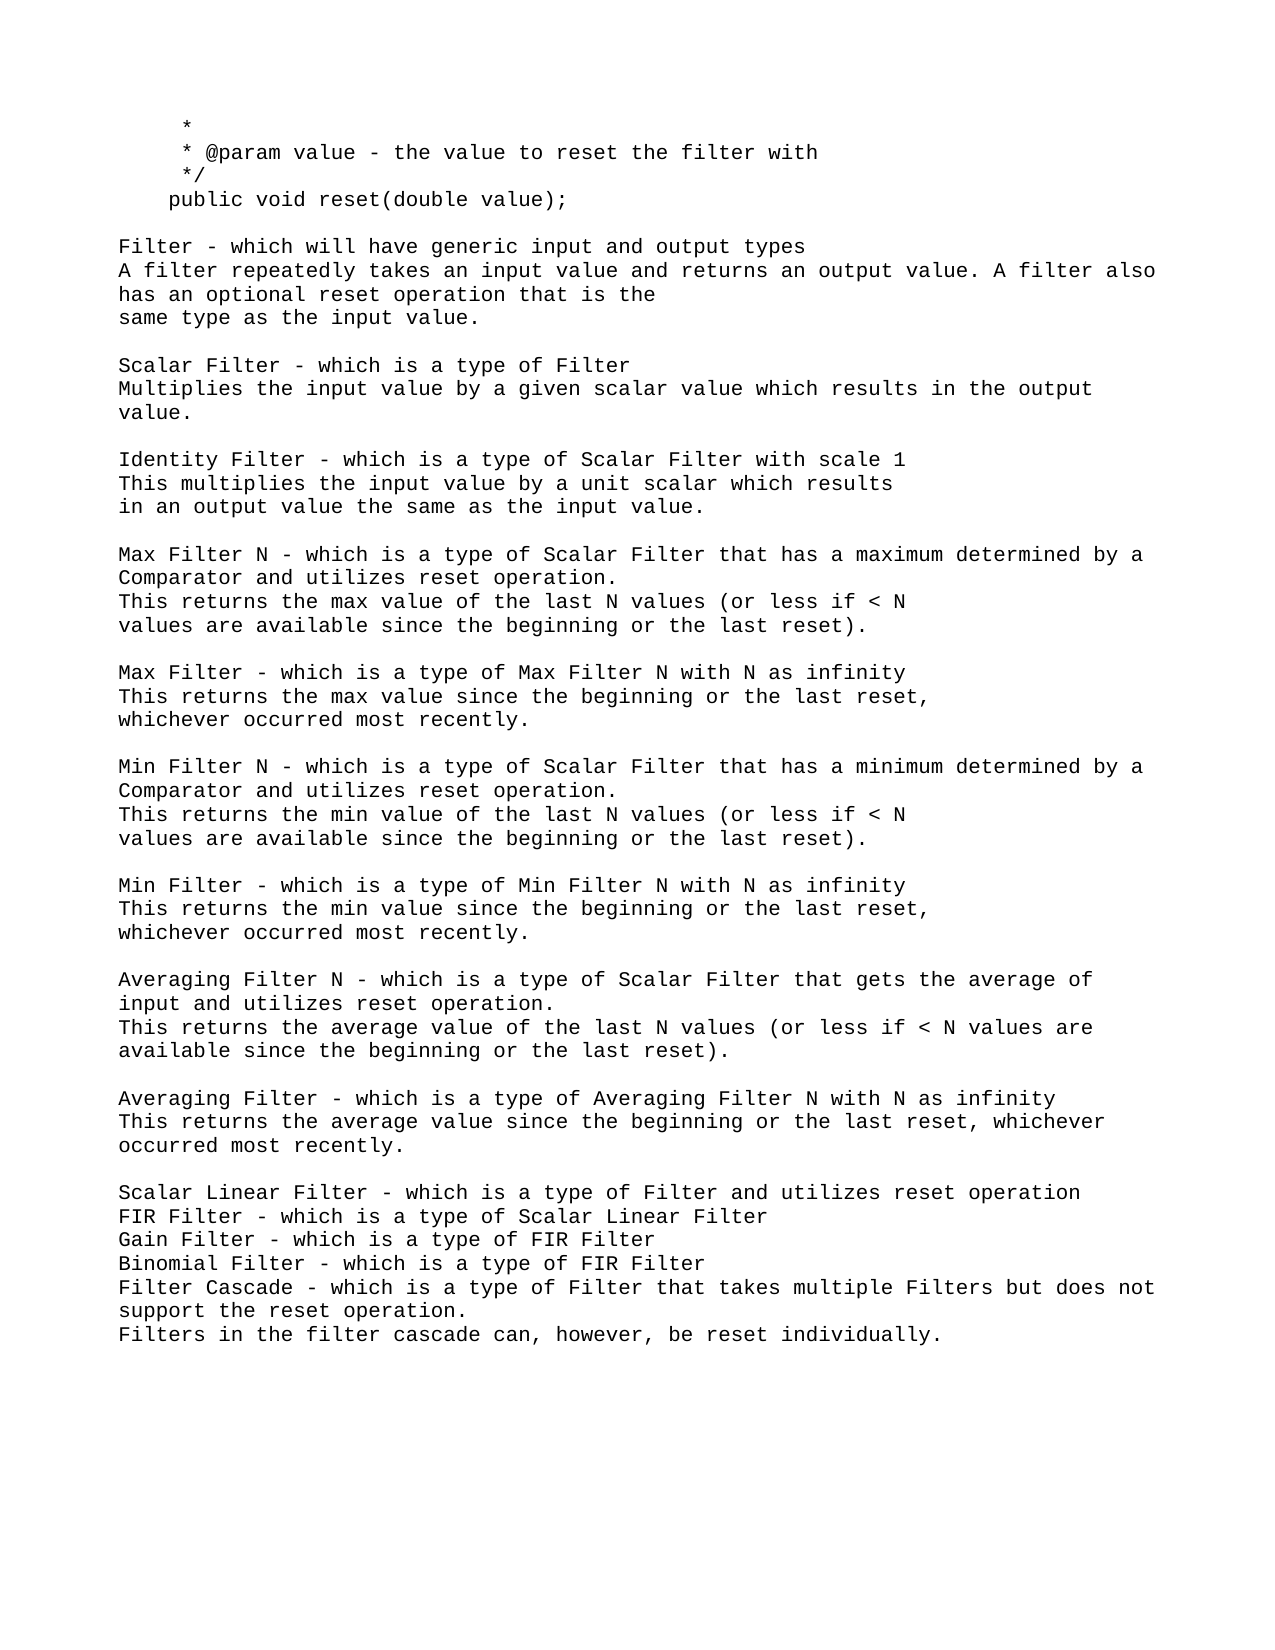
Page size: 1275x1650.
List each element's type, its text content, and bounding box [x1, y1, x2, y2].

text values are available since the beginning or the last reset). [118, 615, 1157, 638]
text This returns the average value of the last N values (or less if < N values are available since the beginning or the last reset). [118, 1017, 1157, 1064]
text in an output value the same as the input value. [118, 496, 1157, 520]
text FIR Filter - which is a type of Scalar Linear Filter [118, 1206, 1157, 1229]
text This returns the min value since the beginning or the last reset, [118, 898, 1157, 922]
text This returns the max value of the last N values (or less if < N [118, 591, 1157, 615]
text public void reset(double value); [118, 189, 1157, 213]
text Min Filter N - which is a type of Scalar Filter that has a minimum determined by a Comparator and utilizes reset operation. [118, 757, 1157, 804]
text Gain Filter - which is a type of FIR Filter [118, 1229, 1157, 1253]
text Averaging Filter N - which is a type of Scalar Filter that gets the average of input and utilizes reset operation. [118, 969, 1157, 1017]
text A filter repeatedly takes an input value and returns an output value. A filter also has an optional reset operation that is the [118, 260, 1157, 307]
text whichever occurred most recently. [118, 922, 1157, 946]
text Binomial Filter - which is a type of FIR Filter [118, 1253, 1157, 1277]
text This returns the max value since the beginning or the last reset, [118, 686, 1157, 709]
text whichever occurred most recently. [118, 709, 1157, 733]
text */ [118, 165, 1157, 189]
text Averaging Filter - which is a type of Averaging Filter N with N as infinity [118, 1088, 1157, 1111]
text * [118, 118, 1157, 142]
text Identity Filter - which is a type of Scalar Filter with scale 1 [118, 449, 1157, 473]
text Scalar Filter - which is a type of Filter [118, 354, 1157, 378]
text * @param value - the value to reset the filter with [118, 142, 1157, 165]
text Scalar Linear Filter - which is a type of Filter and utilizes reset operation [118, 1182, 1157, 1206]
text Max Filter N - which is a type of Scalar Filter that has a maximum determined by a Comparator and utilizes reset operation. [118, 544, 1157, 591]
text This returns the average value since the beginning or the last reset, whichever occurred most recently. [118, 1111, 1157, 1158]
text This multiplies the input value by a unit scalar which results [118, 473, 1157, 496]
text Filters in the filter cascade can, however, be reset individually. [118, 1324, 1157, 1348]
text values are available since the beginning or the last reset). [118, 827, 1157, 851]
text Filter Cascade - which is a type of Filter that takes multiple Filters but does not support the reset operation. [118, 1277, 1157, 1324]
text Min Filter - which is a type of Min Filter N with N as infinity [118, 875, 1157, 898]
text Filter - which will have generic input and output types [118, 236, 1157, 260]
text same type as the input value. [118, 307, 1157, 331]
text Max Filter - which is a type of Max Filter N with N as infinity [118, 662, 1157, 686]
text Multiplies the input value by a given scalar value which results in the output value. [118, 378, 1157, 426]
text This returns the min value of the last N values (or less if < N [118, 804, 1157, 827]
